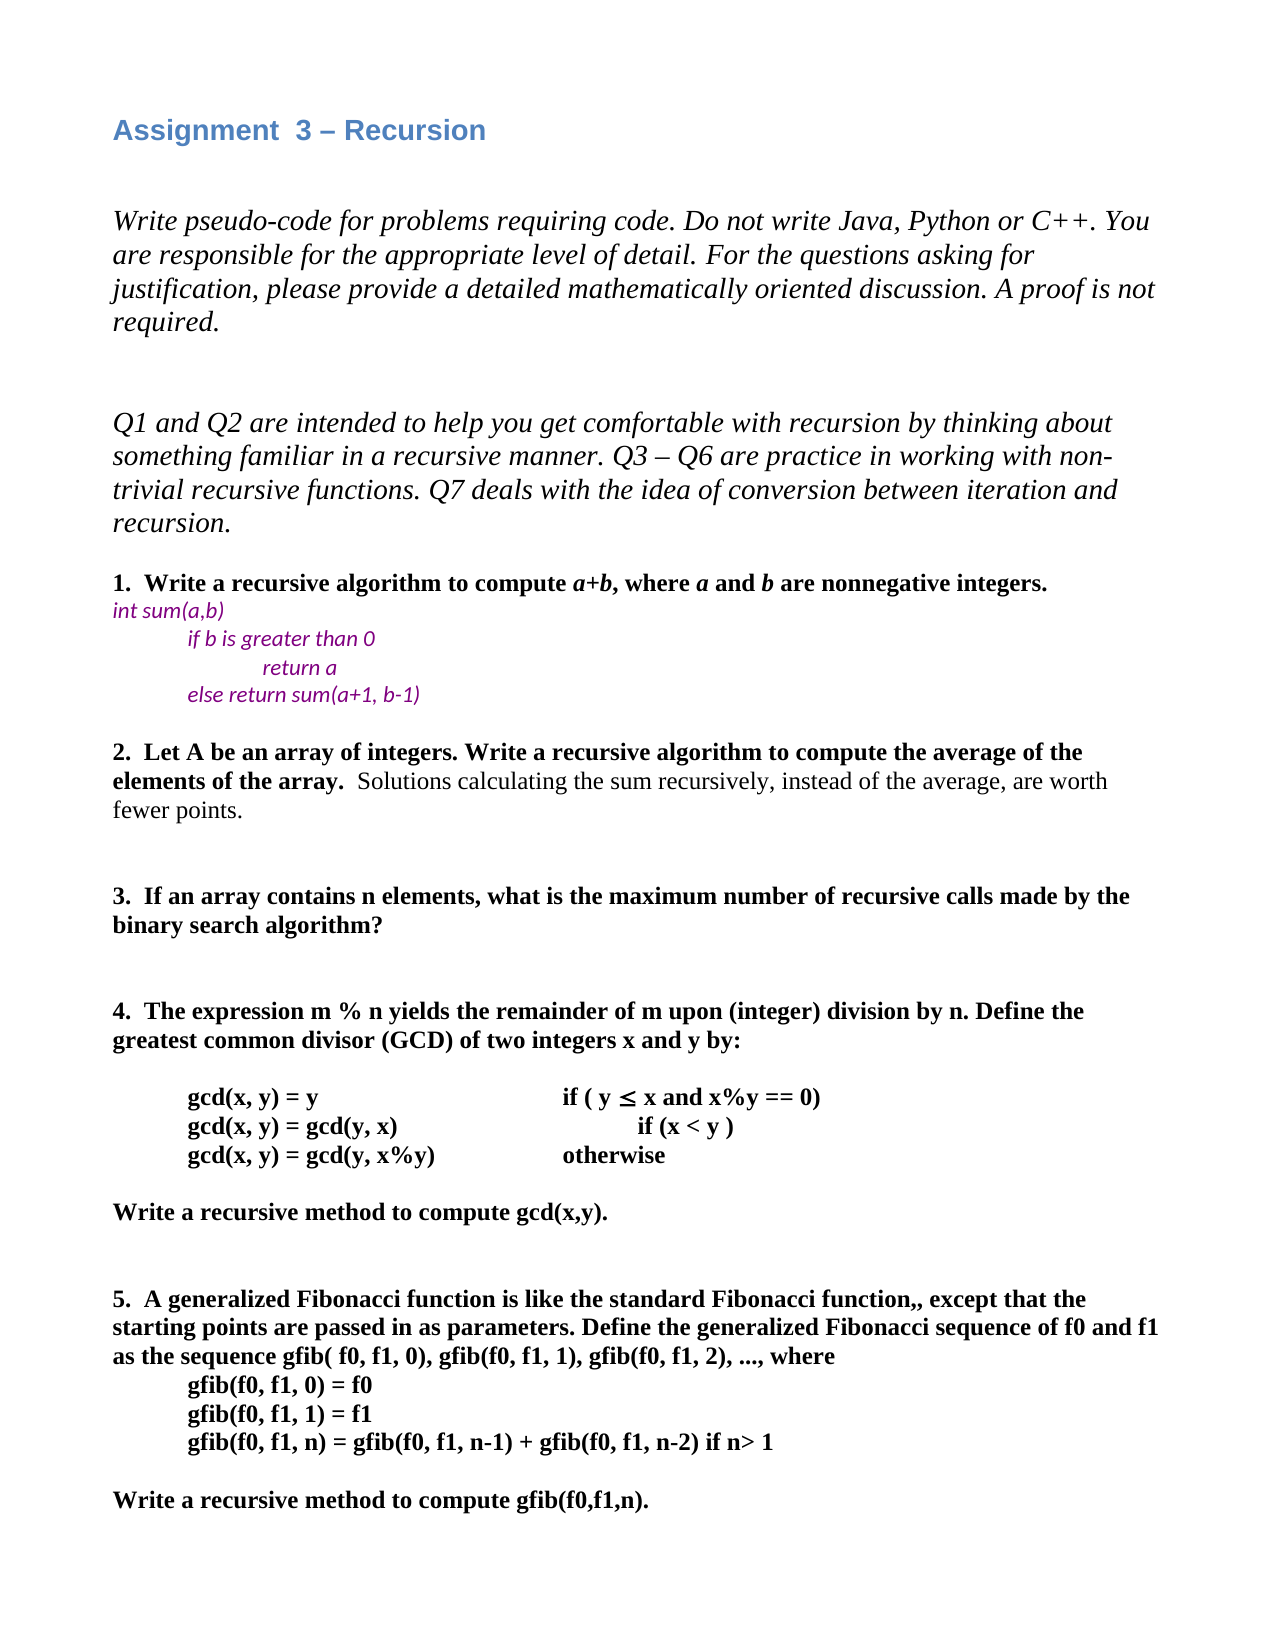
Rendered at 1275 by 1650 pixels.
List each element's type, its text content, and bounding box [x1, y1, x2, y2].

text if b is greater than 0 [112, 624, 1162, 653]
text gfib(f0, f1, 1) = f1 [112, 1399, 1162, 1427]
text Q1 and Q2 are intended to help you get comfortable with recursion by thinking about something familiar in a recursive manner. Q3 – Q6 are practice in working with non-trivial recursive functions. Q7 deals with the idea of conversion between iteration and recursion. [112, 405, 1162, 539]
text 4. The expression m % n yields the remainder of m upon (integer) division by n. Define the greatest common divisor (GCD) of two integers x and y by: [112, 996, 1162, 1054]
text Write a recursive method to compute gfib(f0,f1,n). [112, 1485, 1162, 1514]
text 2. Let A be an array of integers. Write a recursive algorithm to compute the average of the elements of the array. Solutions calculating the sum recursively, instead of the average, are worth fewer points. [112, 737, 1162, 824]
text Write pseudo-code for problems requiring code. Do not write Java, Python or C++. You are responsible for the appropriate level of detail. For the questions asking for justification, please provide a detailed mathematically oriented discussion. A proof is not required. [112, 203, 1162, 338]
text gfib(f0, f1, 0) = f0 [112, 1370, 1162, 1399]
text gfib(f0, f1, n) = gfib(f0, f1, n-1) + gfib(f0, f1, n-2) if n> 1 [112, 1427, 1162, 1456]
text 5. A generalized Fibonacci function is like the standard Fibonacci function,, except that the starting points are passed in as parameters. Define the generalized Fibonacci sequence of f0 and f1 as the sequence gfib( f0, f1, 0), gfib(f0, f1, 1), gfib(f0, f1, 2), ..., where [112, 1284, 1162, 1370]
text gcd(x, y) = y if ( y  x and x%y == 0) [112, 1082, 1162, 1111]
text Assignment 3 – Recursion [112, 112, 1162, 146]
text Write a recursive method to compute gcd(x,y). [112, 1197, 1162, 1226]
text int sum(a,b) [112, 597, 1162, 624]
text gcd(x, y) = gcd(y, x) if (x < y ) [112, 1111, 1162, 1140]
text gcd(x, y) = gcd(y, x%y) otherwise [112, 1140, 1162, 1169]
text 3. If an array contains n elements, what is the maximum number of recursive calls made by the binary search algorithm? [112, 881, 1162, 939]
text return a [112, 653, 1162, 681]
text 1. Write a recursive algorithm to compute a+b, where a and b are nonnegative integers. [112, 568, 1162, 597]
text else return sum(a+1, b-1) [112, 681, 1162, 709]
